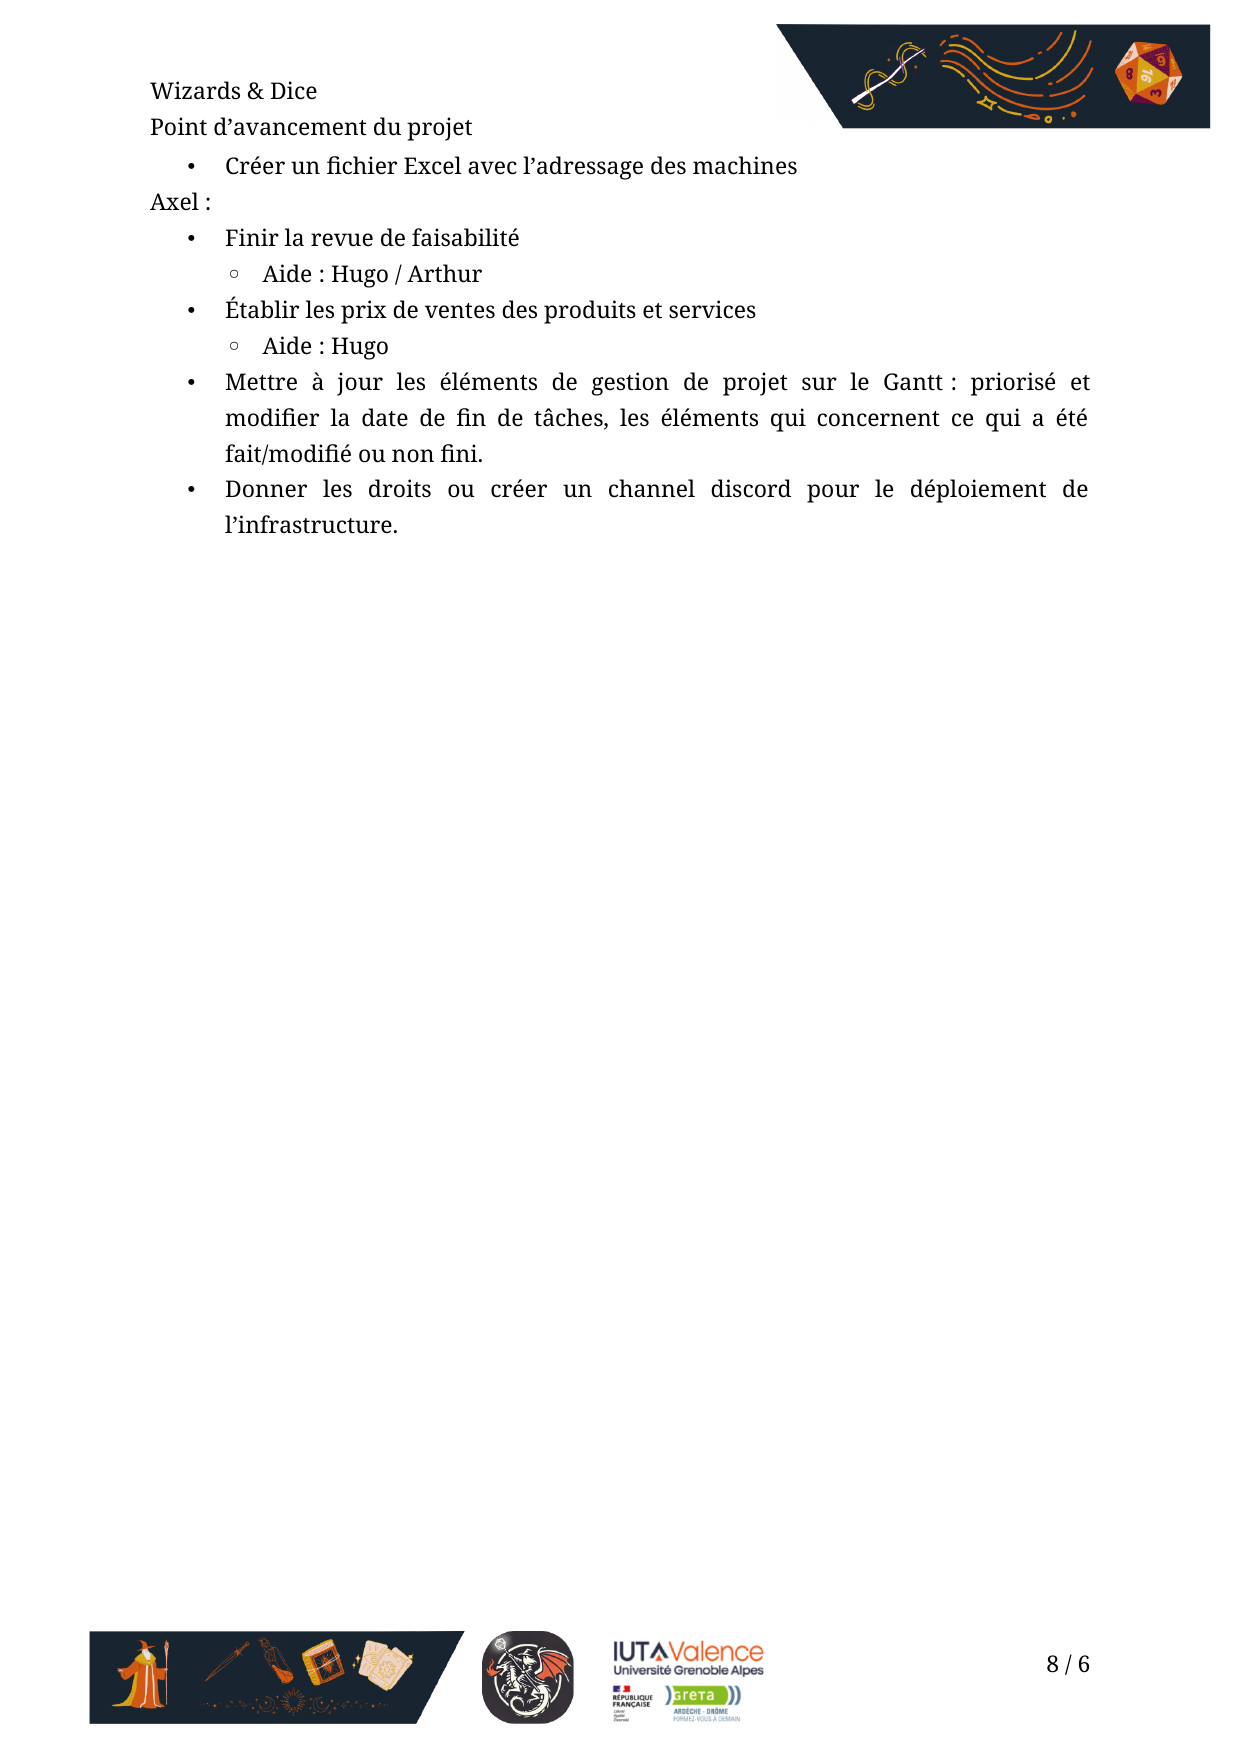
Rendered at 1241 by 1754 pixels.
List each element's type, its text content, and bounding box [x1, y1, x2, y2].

list Créer un fichier Excel avec l’adressage des machines [187, 150, 1090, 181]
list Aide : Hugo / Arthur [225, 258, 1090, 289]
list Mettre à jour les éléments de gestion de projet sur le Gantt : priorisé et modifier la date de fin de tâches, les éléments qui concernent ce qui a été fait/modifié ou non fini. [187, 366, 1090, 469]
list Finir la revue de faisabilité [187, 222, 1090, 253]
list Établir les prix de ventes des produits et services [187, 294, 1090, 325]
picture [771, 21, 1218, 131]
list Aide : Hugo [225, 330, 1090, 361]
picture [81, 1620, 788, 1733]
list Donner les droits ou créer un channel discord pour le déploiement de l’infrastructure. [187, 473, 1090, 541]
text Axel : [150, 186, 1090, 217]
